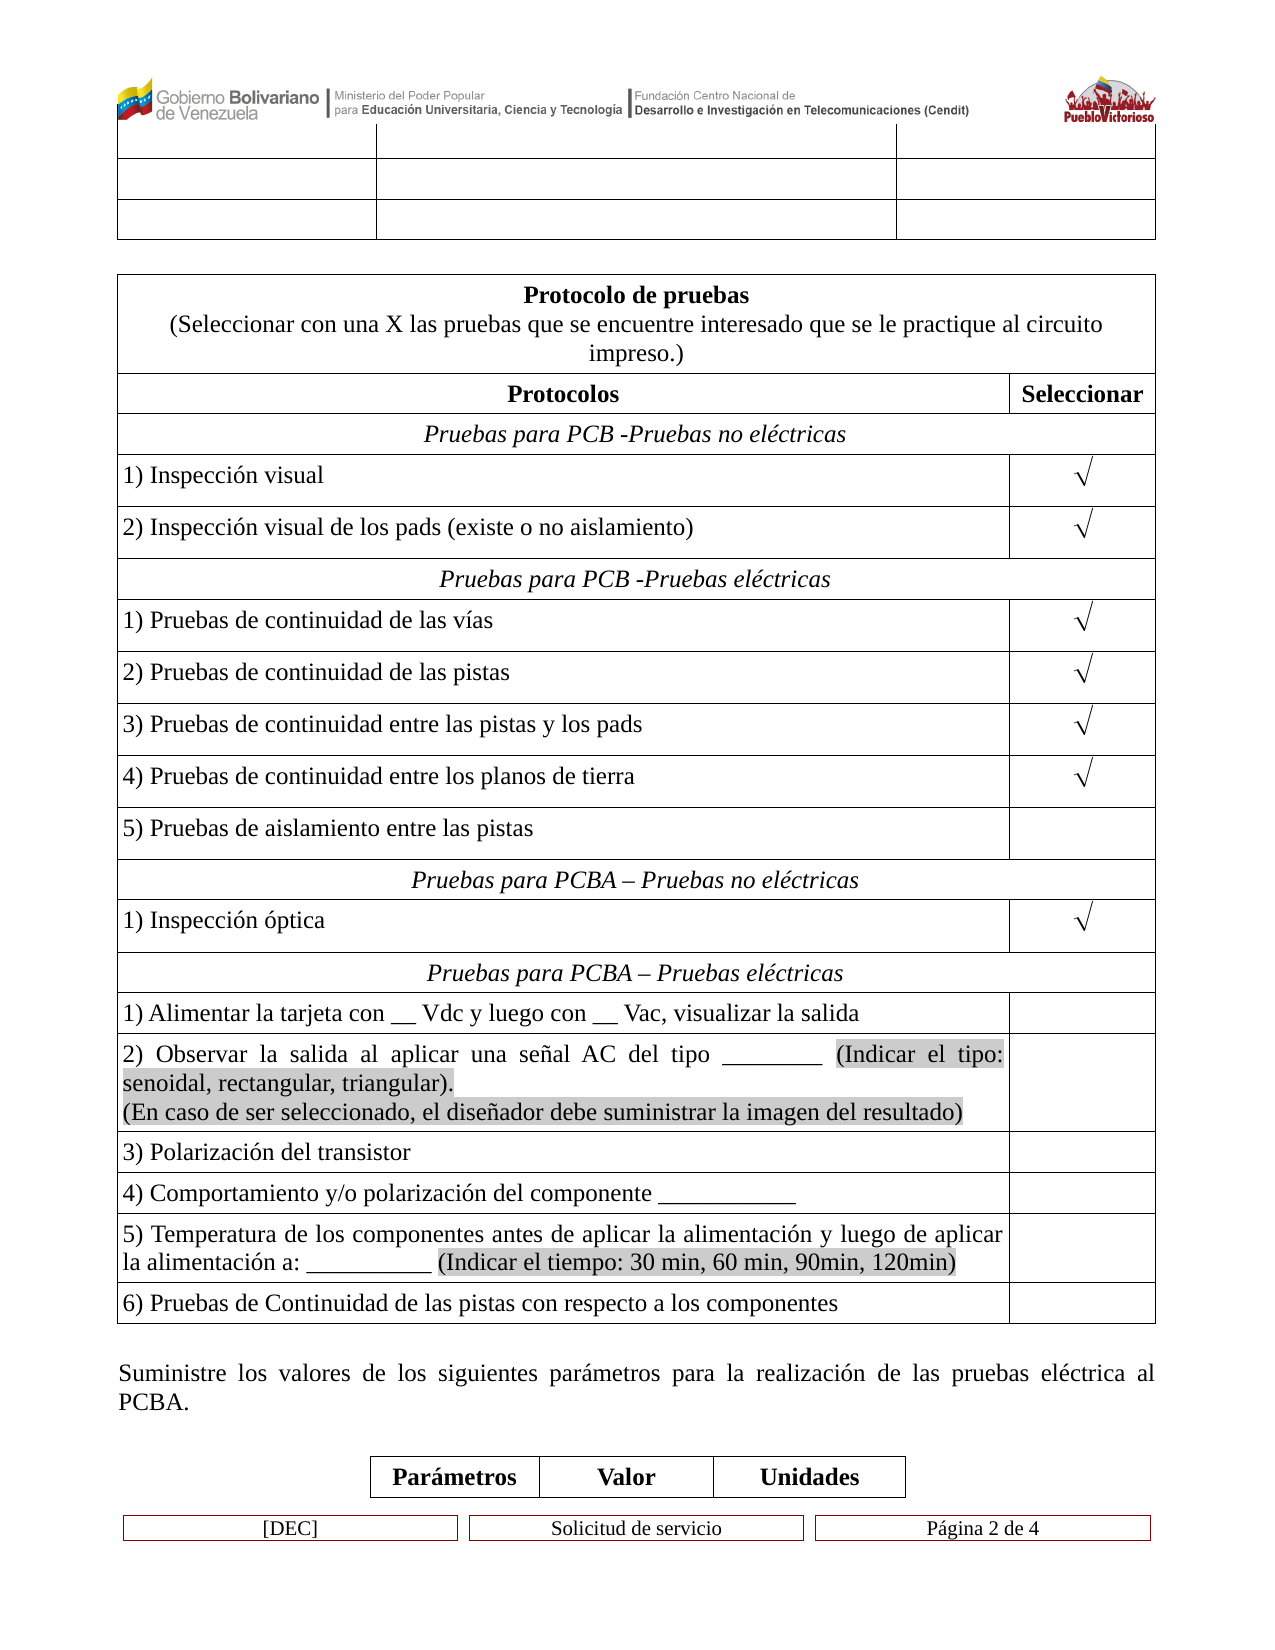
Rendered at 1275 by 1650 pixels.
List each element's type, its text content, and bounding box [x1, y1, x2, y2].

table_cell Seleccionar [1010, 374, 1155, 413]
table_cell [1010, 1214, 1155, 1282]
table_cell [1010, 1283, 1155, 1323]
table_cell  [1010, 704, 1155, 755]
table_cell [118, 159, 376, 198]
table_cell 1) Inspección óptica [118, 900, 1009, 951]
table_header Unidades [714, 1457, 905, 1497]
table_cell [118, 124, 376, 158]
table_cell  [1010, 900, 1155, 951]
table_cell  [1010, 652, 1155, 703]
table_header Protocolo de pruebas (Seleccionar con una X las pruebas que se encuentre interesado que se le practique al circuito impreso.) [118, 275, 1155, 373]
table_cell 2) Inspección visual de los pads (existe o no aislamiento) [118, 507, 1009, 558]
table_cell Pruebas para PCBA – Pruebas eléctricas [118, 953, 1155, 992]
table_cell [897, 200, 1155, 239]
table_cell  [1010, 507, 1155, 558]
table_cell 2) Observar la salida al aplicar una señal AC del tipo ________ (Indicar el tipo: senoidal, rectangular, triangular). (En caso de ser seleccionado, el diseñador debe suministrar la imagen del resultado) [118, 1034, 1009, 1131]
table_cell 4) Pruebas de continuidad entre los planos de tierra [118, 756, 1009, 807]
table_cell 6) Pruebas de Continuidad de las pistas con respecto a los componentes [118, 1283, 1009, 1323]
table_cell [897, 124, 1155, 158]
table_header Parámetros [371, 1457, 539, 1497]
table_cell 2) Pruebas de continuidad de las pistas [118, 652, 1009, 703]
table_cell Pruebas para PCBA – Pruebas no eléctricas [118, 860, 1155, 899]
table_cell  [1010, 600, 1155, 651]
table_cell  [1010, 756, 1155, 807]
table_header Valor [540, 1457, 713, 1497]
table_cell Pruebas para PCB -Pruebas eléctricas [118, 559, 1155, 599]
table_cell [118, 200, 376, 239]
table_cell [897, 159, 1155, 198]
table_cell Protocolos [118, 374, 1009, 413]
table_cell [1010, 993, 1155, 1033]
table_cell [377, 200, 896, 239]
table_cell [377, 159, 896, 198]
table_cell 5) Pruebas de aislamiento entre las pistas [118, 808, 1009, 859]
table_cell 3) Polarización del transistor [118, 1132, 1009, 1172]
table_cell 1) Alimentar la tarjeta con __ Vdc y luego con __ Vac, visualizar la salida [118, 993, 1009, 1033]
table_cell 1) Pruebas de continuidad de las vías [118, 600, 1009, 651]
table_cell [1010, 1132, 1155, 1172]
table_cell 1) Inspección visual [118, 455, 1009, 506]
table_cell [1010, 1173, 1155, 1212]
table_cell [1010, 1034, 1155, 1131]
table_cell 5) Temperatura de los componentes antes de aplicar la alimentación y luego de aplicar la alimentación a: __________ (Indicar el tiempo: 30 min, 60 min, 90min, 120min) [118, 1214, 1009, 1282]
table_cell Pruebas para PCB -Pruebas no eléctricas [118, 414, 1155, 454]
table_cell 3) Pruebas de continuidad entre las pistas y los pads [118, 704, 1009, 755]
text Suministre los valores de los siguientes parámetros para la realización de las pruebas eléctrica al PCBA. [118, 1358, 1157, 1415]
table_cell  [1010, 455, 1155, 506]
table_cell [377, 124, 896, 158]
table_cell [1010, 808, 1155, 859]
table_cell 4) Comportamiento y/o polarización del componente ___________ [118, 1173, 1009, 1212]
